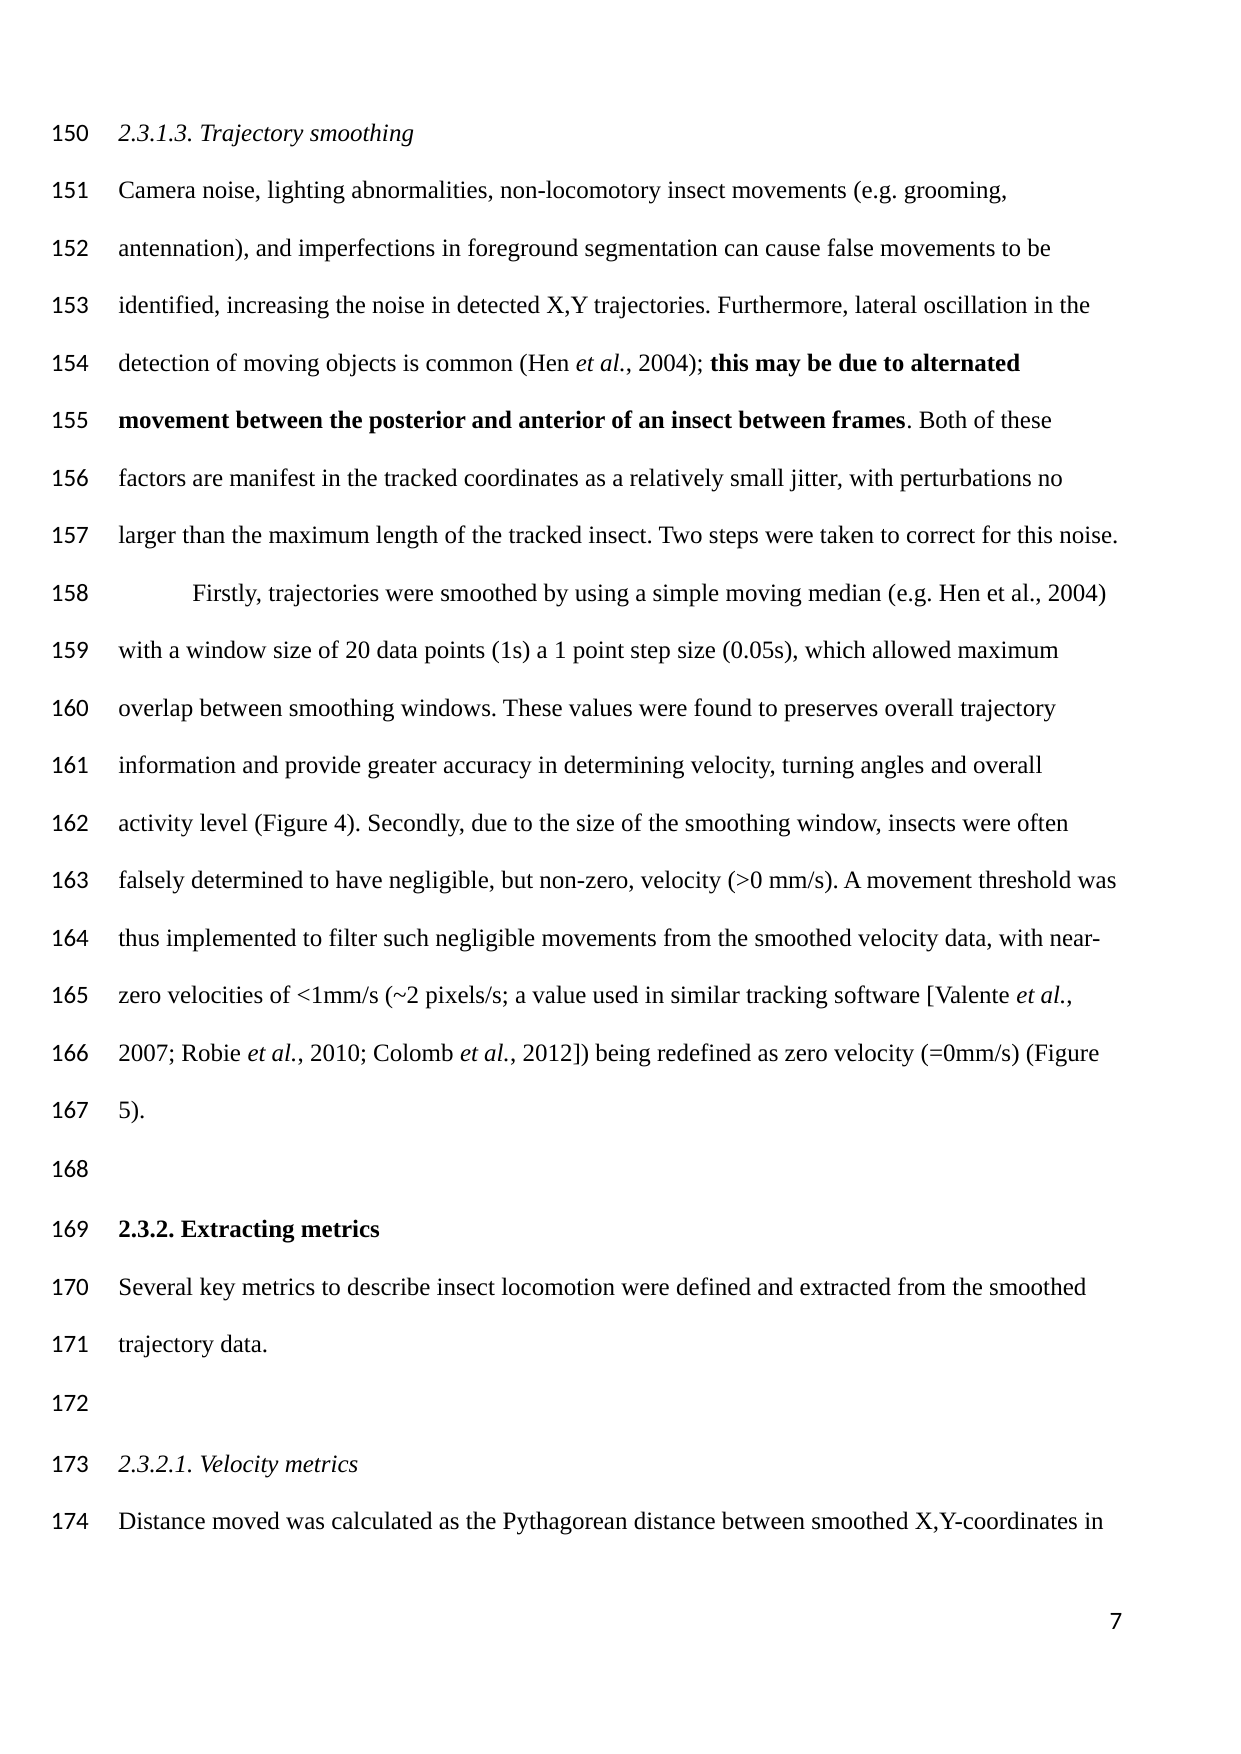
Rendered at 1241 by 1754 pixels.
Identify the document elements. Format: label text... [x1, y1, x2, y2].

subtitle 2.3.1.3. Trajectory smoothing [118, 118, 1122, 147]
text Firstly, trajectories were smoothed by using a simple moving median (e.g. Hen et al., 2004) with a window size of 20 data points (1s) a 1 point step size (0.05s), which allowed maximum overlap between smoothing windows. These values were found to preserves overall trajectory information and provide greater accuracy in determining velocity, turning angles and overall activity level (Figure 4). Secondly, due to the size of the smoothing window, insects were often falsely determined to have negligible, but non-zero, velocity (>0 mm/s). A movement threshold was thus implemented to filter such negligible movements from the smoothed velocity data, with near-zero velocities of <1mm/s (~2 pixels/s; a value used in similar tracking software [Valente et al., 2007; Robie et al., 2010; Colomb et al., 2012]) being redefined as zero velocity (=0mm/s) (Figure 5). [118, 578, 1122, 1124]
text Several key metrics to describe insect locomotion were defined and extracted from the smoothed trajectory data. [118, 1272, 1122, 1358]
text Distance moved was calculated as the Pythagorean distance between smoothed X,Y-coordinates in [118, 1506, 1122, 1535]
subtitle 2.3.2.1. Velocity metrics [118, 1449, 1122, 1478]
text 2.3.2. Extracting metrics [118, 1214, 1122, 1243]
text Camera noise, lighting abnormalities, non-locomotory insect movements (e.g. grooming, antennation), and imperfections in foreground segmentation can cause false movements to be identified, increasing the noise in detected X,Y trajectories. Furthermore, lateral oscillation in the detection of moving objects is common (Hen et al., 2004); this may be due to alternated movement between the posterior and anterior of an insect between frames. Both of these factors are manifest in the tracked coordinates as a relatively small jitter, with perturbations no larger than the maximum length of the tracked insect. Two steps were taken to correct for this noise. [118, 176, 1122, 549]
